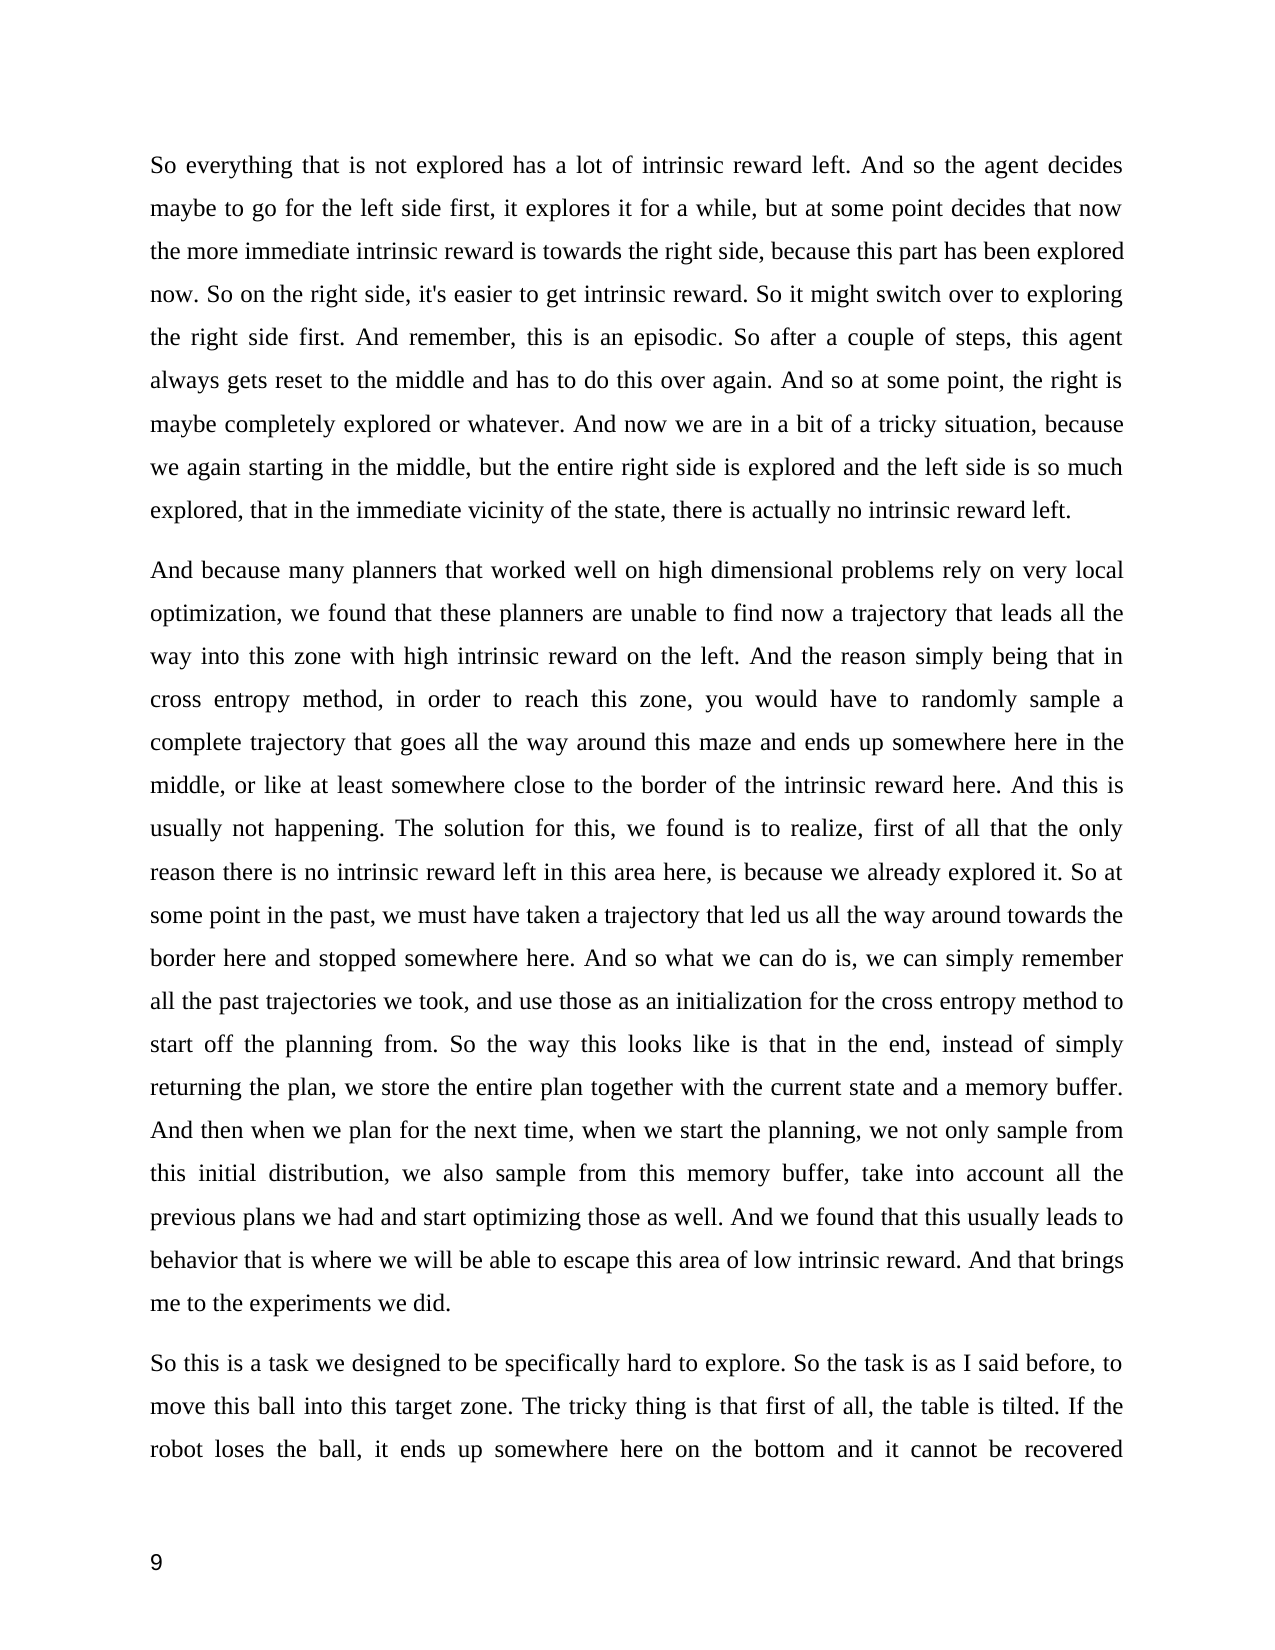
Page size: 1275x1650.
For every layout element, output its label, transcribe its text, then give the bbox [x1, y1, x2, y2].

text So this is a task we designed to be specifically hard to explore. So the task is as I said before, to move this ball into this target zone. The tricky thing is that first of all, the table is tilted. If the robot loses the ball, it ends up somewhere here on the bottom and it cannot be recovered [150, 1348, 1125, 1463]
text So everything that is not explored has a lot of intrinsic reward left. And so the agent decides maybe to go for the left side first, it explores it for a while, but at some point decides that now the more immediate intrinsic reward is towards the right side, because this part has been explored now. So on the right side, it's easier to get intrinsic reward. So it might switch over to exploring the right side first. And remember, this is an episodic. So after a couple of steps, this agent always gets reset to the middle and has to do this over again. And so at some point, the right is maybe completely explored or whatever. And now we are in a bit of a tricky situation, because we again starting in the middle, but the entire right side is explored and the left side is so much explored, that in the immediate vicinity of the state, there is actually no intrinsic reward left. [150, 150, 1125, 524]
text And because many planners that worked well on high dimensional problems rely on very local optimization, we found that these planners are unable to find now a trajectory that leads all the way into this zone with high intrinsic reward on the left. And the reason simply being that in cross entropy method, in order to reach this zone, you would have to randomly sample a complete trajectory that goes all the way around this maze and ends up somewhere here in the middle, or like at least somewhere close to the border of the intrinsic reward here. And this is usually not happening. The solution for this, we found is to realize, first of all that the only reason there is no intrinsic reward left in this area here, is because we already explored it. So at some point in the past, we must have taken a trajectory that led us all the way around towards the border here and stopped somewhere here. And so what we can do is, we can simply remember all the past trajectories we took, and use those as an initialization for the cross entropy method to start off the planning from. So the way this looks like is that in the end, instead of simply returning the plan, we store the entire plan together with the current state and a memory buffer. And then when we plan for the next time, when we start the planning, we not only sample from this initial distribution, we also sample from this memory buffer, take into account all the previous plans we had and start optimizing those as well. And we found that this usually leads to behavior that is where we will be able to escape this area of low intrinsic reward. And that brings me to the experiments we did. [150, 555, 1125, 1317]
